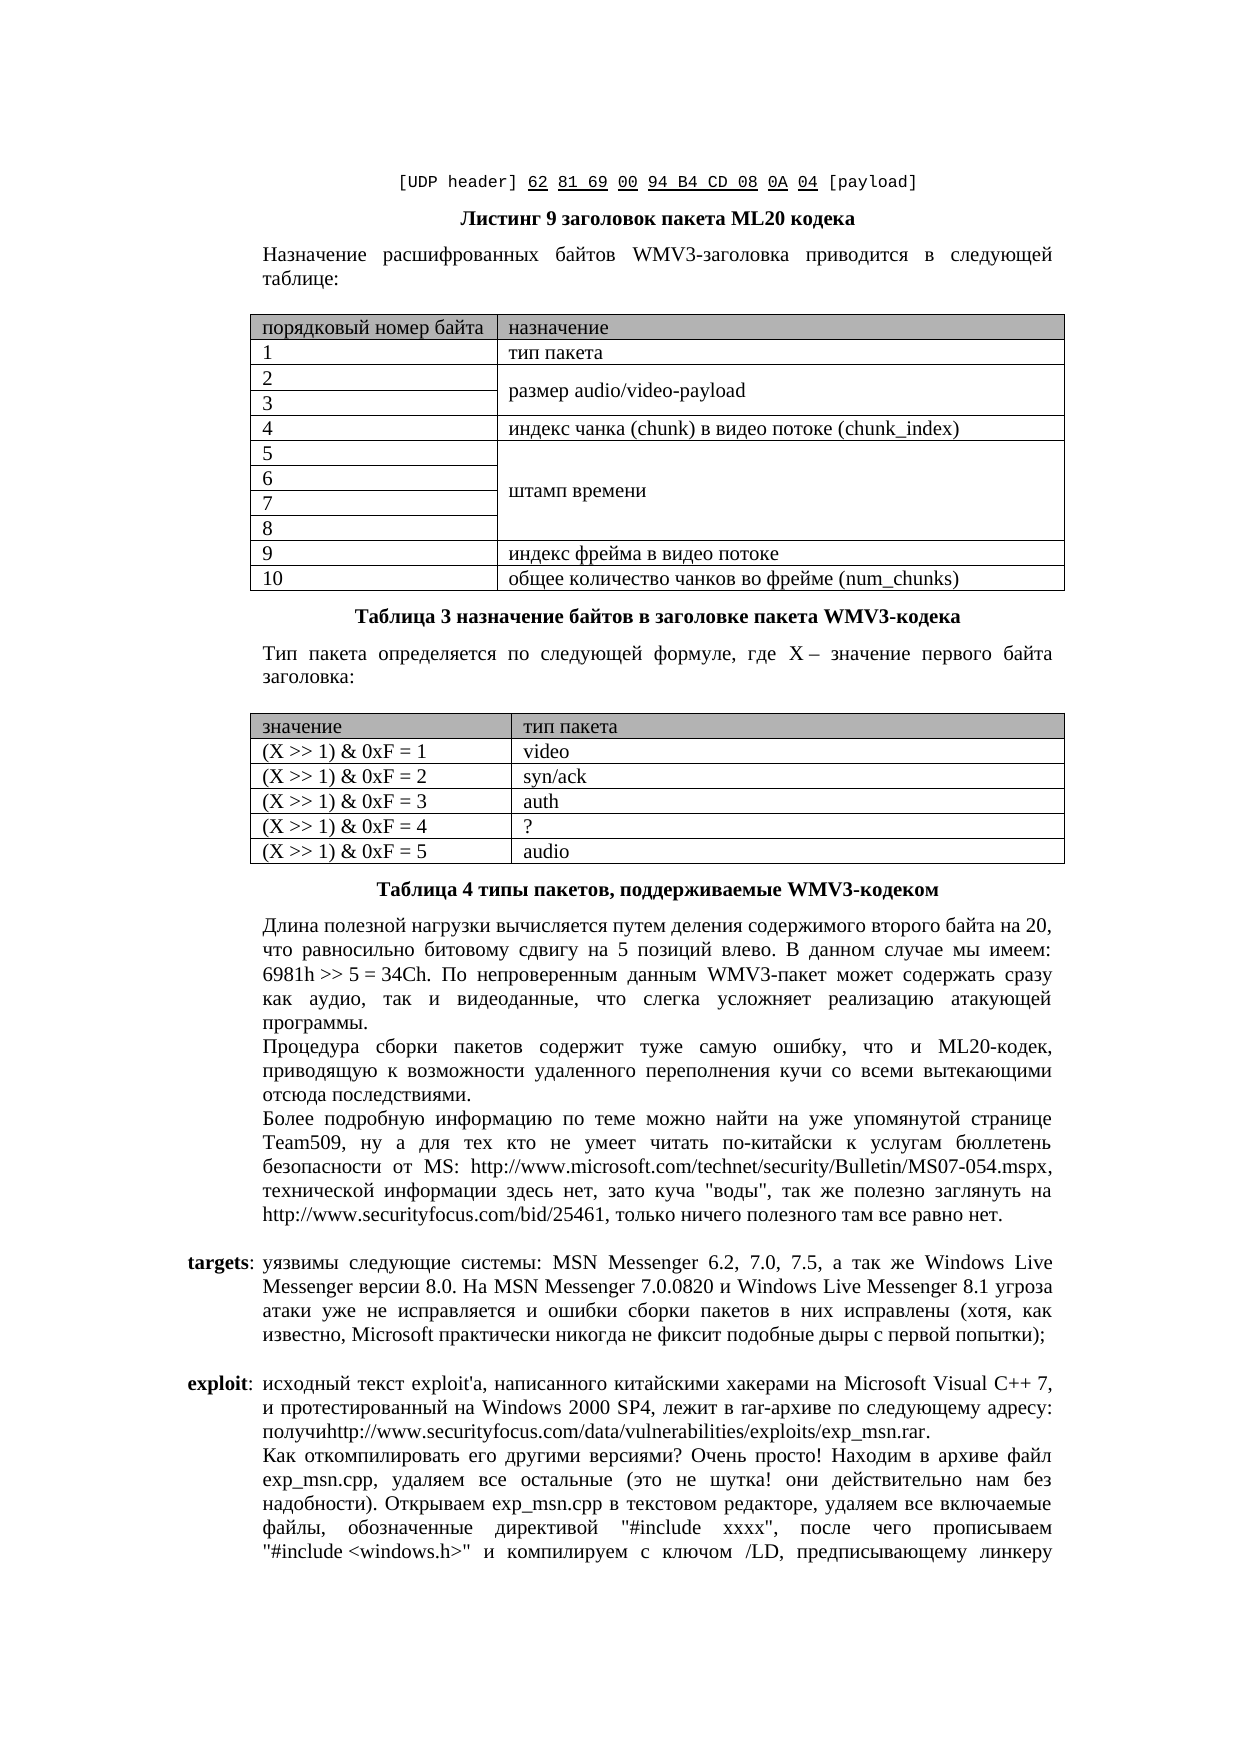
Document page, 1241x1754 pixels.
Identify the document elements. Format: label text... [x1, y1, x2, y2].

table_cell индекс фрейма в видео потоке [498, 541, 1064, 565]
table_cell тип пакета [498, 340, 1064, 364]
table_header назначение [498, 315, 1064, 339]
text [UDP header] 62 81 69 00 94 B4 CD 08 0A 04 [payload] [187, 174, 1053, 193]
table_cell 10 [251, 566, 497, 590]
table_header порядковый номер байта [251, 315, 497, 339]
table_cell syn/ack [512, 764, 1064, 788]
text Таблица 4 типы пакетов, поддерживаемые WMV3-кодеком [187, 877, 1053, 901]
table_header значение [251, 714, 511, 738]
table_cell (X >> 1) & 0xF = 4 [251, 814, 511, 838]
table_cell 8 [251, 516, 497, 540]
table_cell штамп времени [498, 441, 1064, 540]
table_cell video [512, 739, 1064, 763]
text Как откомпилировать его другими версиями? Очень просто! Находим в архиве файл exp_msn.cpp, удаляем все остальные (это не шутка! они действительно нам без надобности). Открываем exp_msn.cpp в текстовом редакторе, удаляем все включаемые файлы, обозначенные директивой "#include xxxx", после чего прописываем "#include <windows.h>" и компилируем с ключом /LD, предписывающему линкеру [262, 1443, 1053, 1563]
text Длина полезной нагрузки вычисляется путем деления содержимого второго байта на 20, что равносильно битовому сдвигу на 5 позиций влево. В данном случае мы имеем: 6981h >> 5 = 34Ch. По непроверенным данным WMV3-пакет может содержать сразу как аудио, так и видеоданные, что слегка усложняет реализацию атакующей программы. [262, 913, 1053, 1034]
table_cell ? [512, 814, 1064, 838]
table_cell 4 [251, 416, 497, 440]
table_cell размер audio/video-payload [498, 365, 1064, 414]
text targets: уязвимы следующие системы: MSN Messenger 6.2, 7.0, 7.5, а так же Windows Live Messenger версии 8.0. На MSN Messenger 7.0.0820 и Windows Live Messenger 8.1 угроза атаки уже не исправляется и ошибки сборки пакетов в них исправлены (хотя, как известно, Microsoft практически никогда не фиксит подобные дыры с первой попытки); [187, 1250, 1053, 1346]
table_cell 9 [251, 541, 497, 565]
table_cell 3 [251, 391, 497, 414]
text Назначение расшифрованных байтов WMV3-заголовка приводится в следующей таблице: [262, 242, 1053, 290]
table_cell (X >> 1) & 0xF = 1 [251, 739, 511, 763]
table_cell auth [512, 789, 1064, 813]
text Процедура сборки пакетов содержит туже самую ошибку, что и ML20-кодек, приводящую к возможности удаленного переполнения кучи со всеми вытекающими отсюда последствиями. [262, 1034, 1053, 1106]
table_cell 2 [251, 365, 497, 389]
text Тип пакета определяется по следующей формуле, где X – значение первого байта заголовка: [262, 640, 1053, 688]
table_cell (X >> 1) & 0xF = 5 [251, 839, 511, 863]
text Более подробную информацию по теме можно найти на уже упомянутой странице Team509, ну а для тех кто не умеет читать по-китайски к услугам бюллетень безопасности от MS: http://www.microsoft.com/technet/security/Bulletin/MS07-054.mspx, технической информации здесь нет, зато куча "воды", так же полезно заглянуть на http://www.securityfocus.com/bid/25461, только ничего полезного там все равно нет. [262, 1106, 1053, 1226]
table_cell 6 [251, 466, 497, 490]
table_cell 1 [251, 340, 497, 364]
table_header тип пакета [512, 714, 1064, 738]
table_cell индекс чанка (chunk) в видео потоке (chunk_index) [498, 416, 1064, 440]
table_cell audio [512, 839, 1064, 863]
table_cell общее количество чанков во фрейме (num_chunks) [498, 566, 1064, 590]
table_cell (X >> 1) & 0xF = 3 [251, 789, 511, 813]
table_cell 5 [251, 441, 497, 465]
text exploit: исходный текст exploit'а, написанного китайскими хакерами на Microsoft Visual C++ 7, и протестированный на Windows 2000 SP4, лежит в rar-архиве по следующему адресу: получиhttp://www.securityfocus.com/data/vulnerabilities/exploits/exp_msn.rar. [187, 1371, 1053, 1443]
table_cell (X >> 1) & 0xF = 2 [251, 764, 511, 788]
text Таблица 3 назначение байтов в заголовке пакета WMV3-кодека [187, 604, 1053, 628]
table_cell 7 [251, 491, 497, 515]
text Листинг 9 заголовок пакета ML20 кодека [187, 205, 1053, 229]
